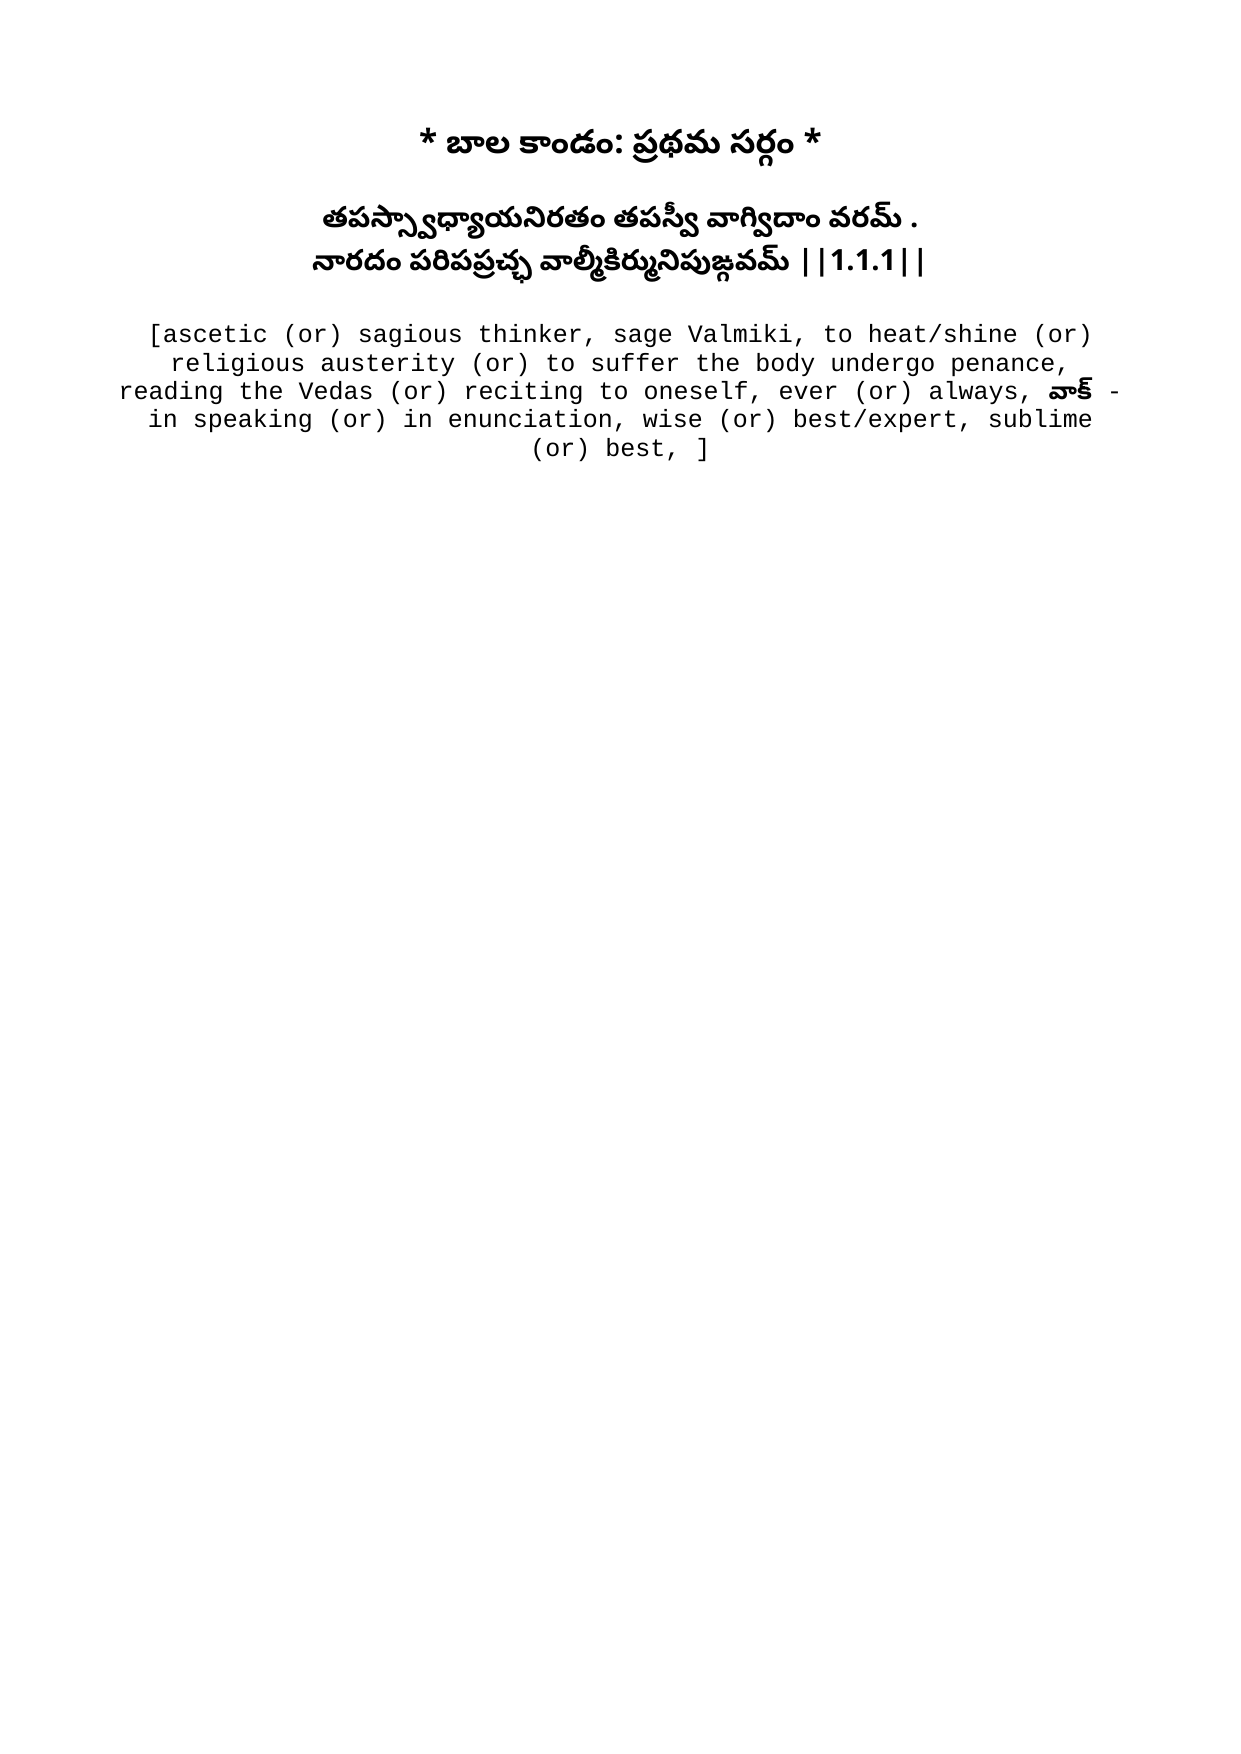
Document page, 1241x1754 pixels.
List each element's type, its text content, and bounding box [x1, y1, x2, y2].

text * బాల కాండం: ప్రథమ సర్గం * [118, 118, 1122, 167]
text తపస్స్వాధ్యాయనిరతం తపస్వీ వాగ్విదాం వరమ్ . [118, 196, 1122, 239]
text [ascetic (or) sagious thinker, sage Valmiki, to heat/shine (or) religious austerity (or) to suffer the body undergo penance, reading the Vedas (or) reciting to oneself, ever (or) always, వాక్ - in speaking (or) in enunciation, wise (or) best/expert, sublime (or) best, ] [118, 322, 1122, 463]
text నారదం పరిపప్రచ్ఛ వాల్మీకిర్మునిపుఙ్గవమ్ ||1.1.1|| [118, 239, 1122, 282]
